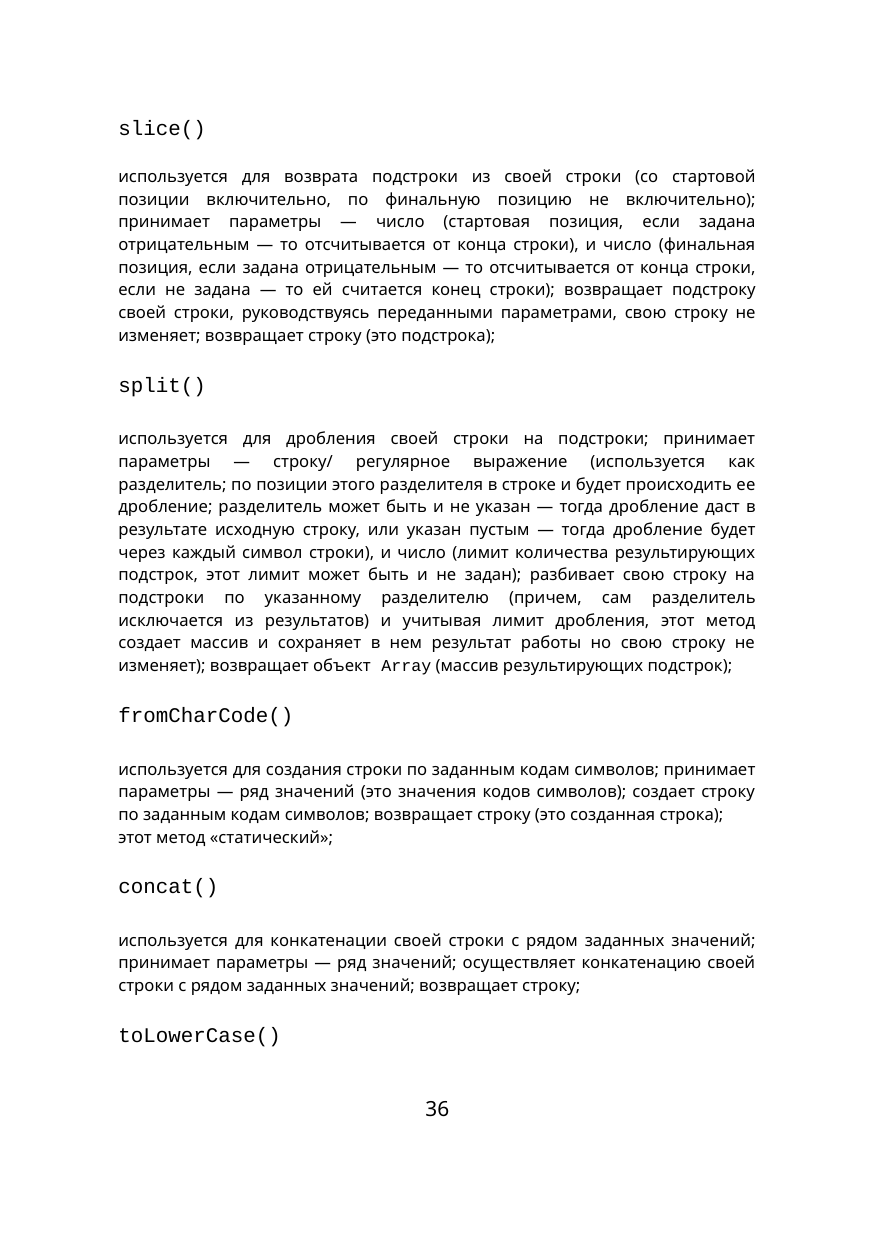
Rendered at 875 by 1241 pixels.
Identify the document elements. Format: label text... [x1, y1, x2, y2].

text используется для конкатенации своей строки с рядом заданных значений; принимает параметры — ряд значений; осуществляет конкатенацию своей строки с рядом заданных значений; возвращает строку; [118, 928, 756, 997]
text fromCharCode() [118, 705, 756, 729]
text concat() [118, 876, 756, 900]
text используется для возврата подстроки из своей строки (со стартовой позиции включительно, по финальную позицию не включительно); принимает параметры — число (стартовая позиция, если задана отрицательным — то отсчитывается от конца строки), и число (финальная позиция, если задана отрицательным — то отсчитывается от конца строки, если не задана — то ей считается конец строки); возвращает подстроку своей строки, руководствуясь переданными параметрами, свою строку не изменяет; возвращает строку (это подстрока); [118, 164, 756, 346]
text split() [118, 374, 756, 398]
text toLowerCase() [118, 1025, 756, 1049]
text slice() [118, 118, 756, 142]
text используется для создания строки по заданным кодам символов; принимает параметры — ряд значений (это значения кодов символов); создает строку по заданным кодам символов; возвращает строку (это созданная строка); [118, 757, 756, 825]
text используется для дробления своей строки на подстроки; принимает параметры — строку/ регулярное выражение (используется как разделитель; по позиции этого разделителя в строке и будет происходить ее дробление; разделитель может быть и не указан — тогда дробление даст в результате исходную строку, или указан пустым — тогда дробление будет через каждый символ строки), и число (лимит количества результирующих подстрок, этот лимит может быть и не задан); разбивает свою строку на подстроки по указанному разделителю (причем, сам разделитель исключается из результатов) и учитывая лимит дробления, этот метод создает массив и сохраняет в нем результат работы но свою строку не изменяет); возвращает объект Array (массив результирующих подстрок); [118, 427, 756, 677]
text этот метод «статический»; [118, 825, 756, 848]
